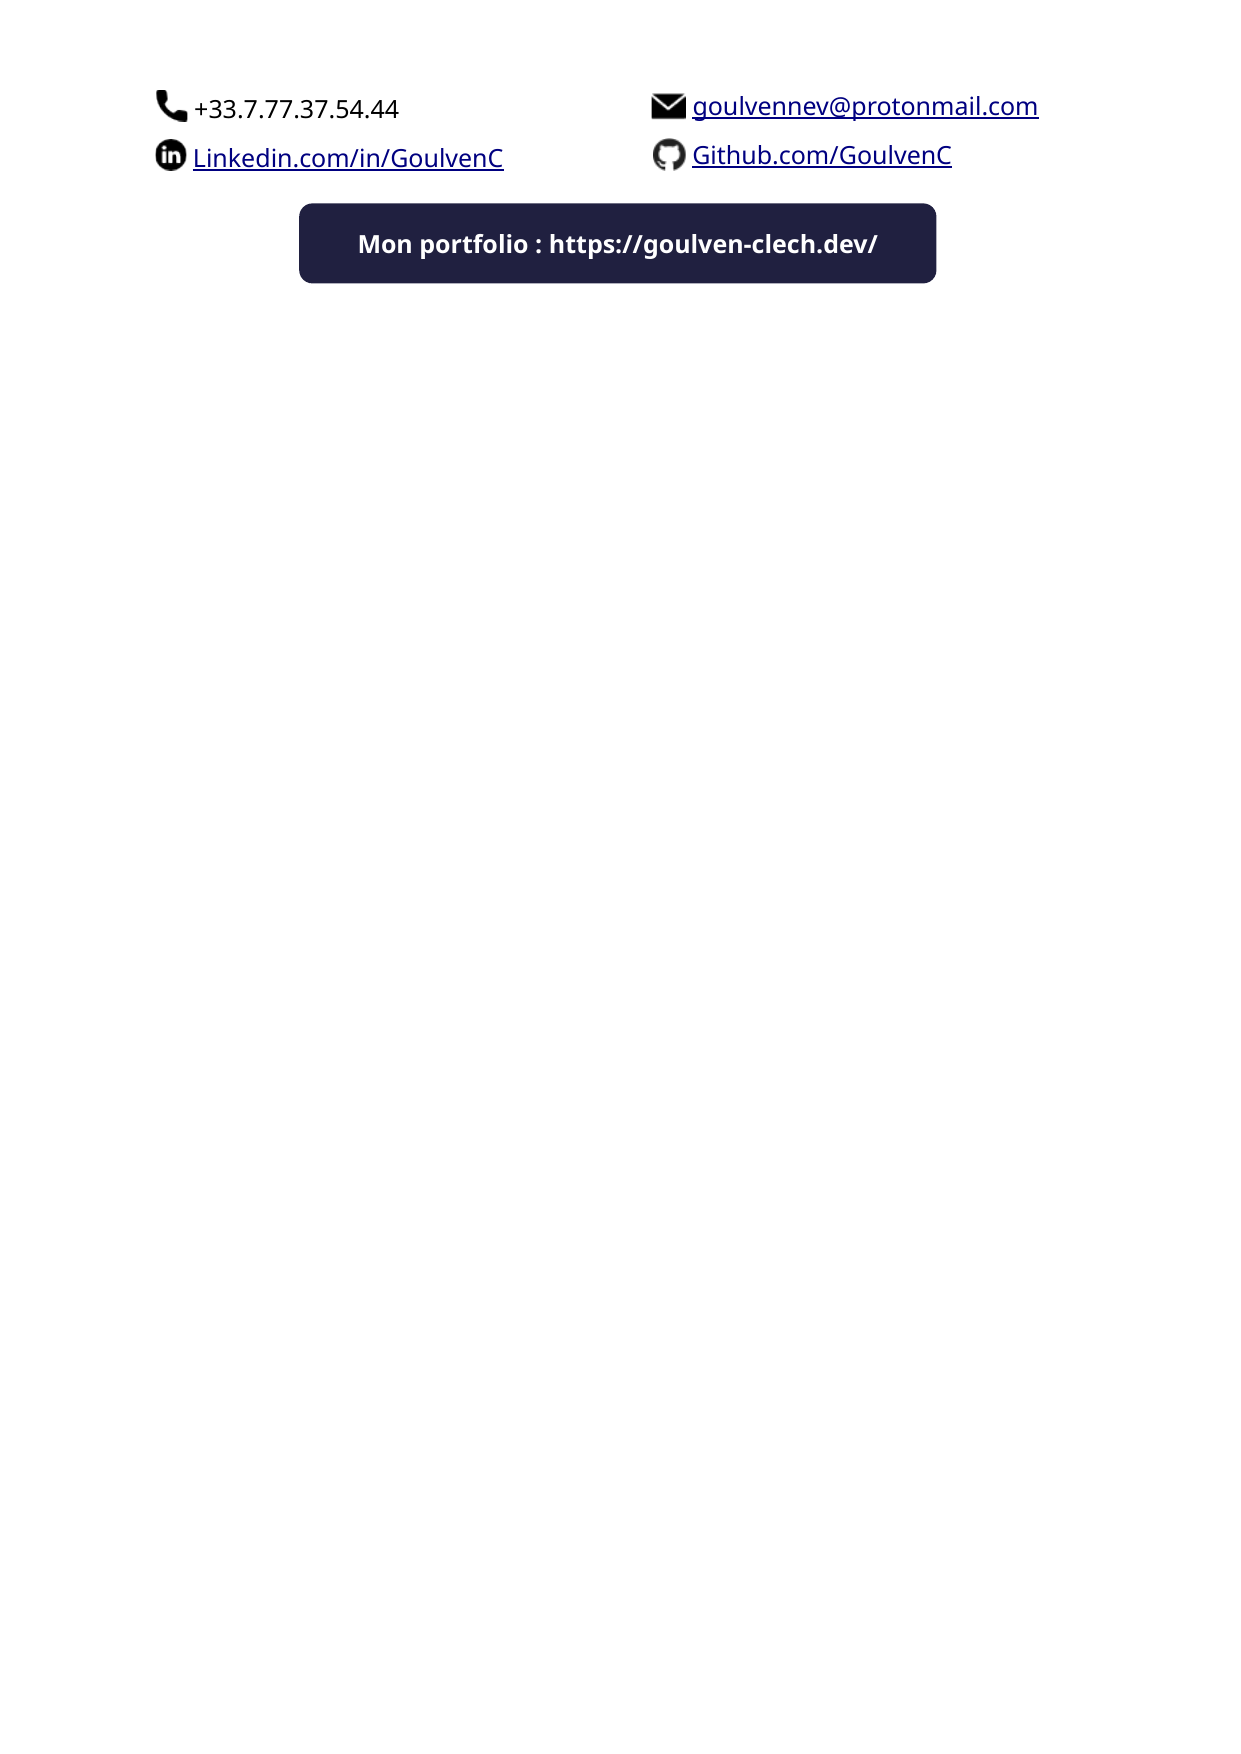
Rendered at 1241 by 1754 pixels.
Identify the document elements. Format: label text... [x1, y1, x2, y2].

picture [156, 90, 188, 122]
picture [653, 138, 686, 171]
picture [155, 139, 187, 171]
table_cell Github.com/GoulvenC [650, 138, 1152, 189]
table_cell Linkedin.com/in/GoulvenC [154, 138, 650, 189]
table_header +33.7.77.37.54.44 [154, 89, 650, 137]
picture [651, 89, 686, 124]
table_header goulvennev@protonmail.com [650, 89, 1152, 137]
